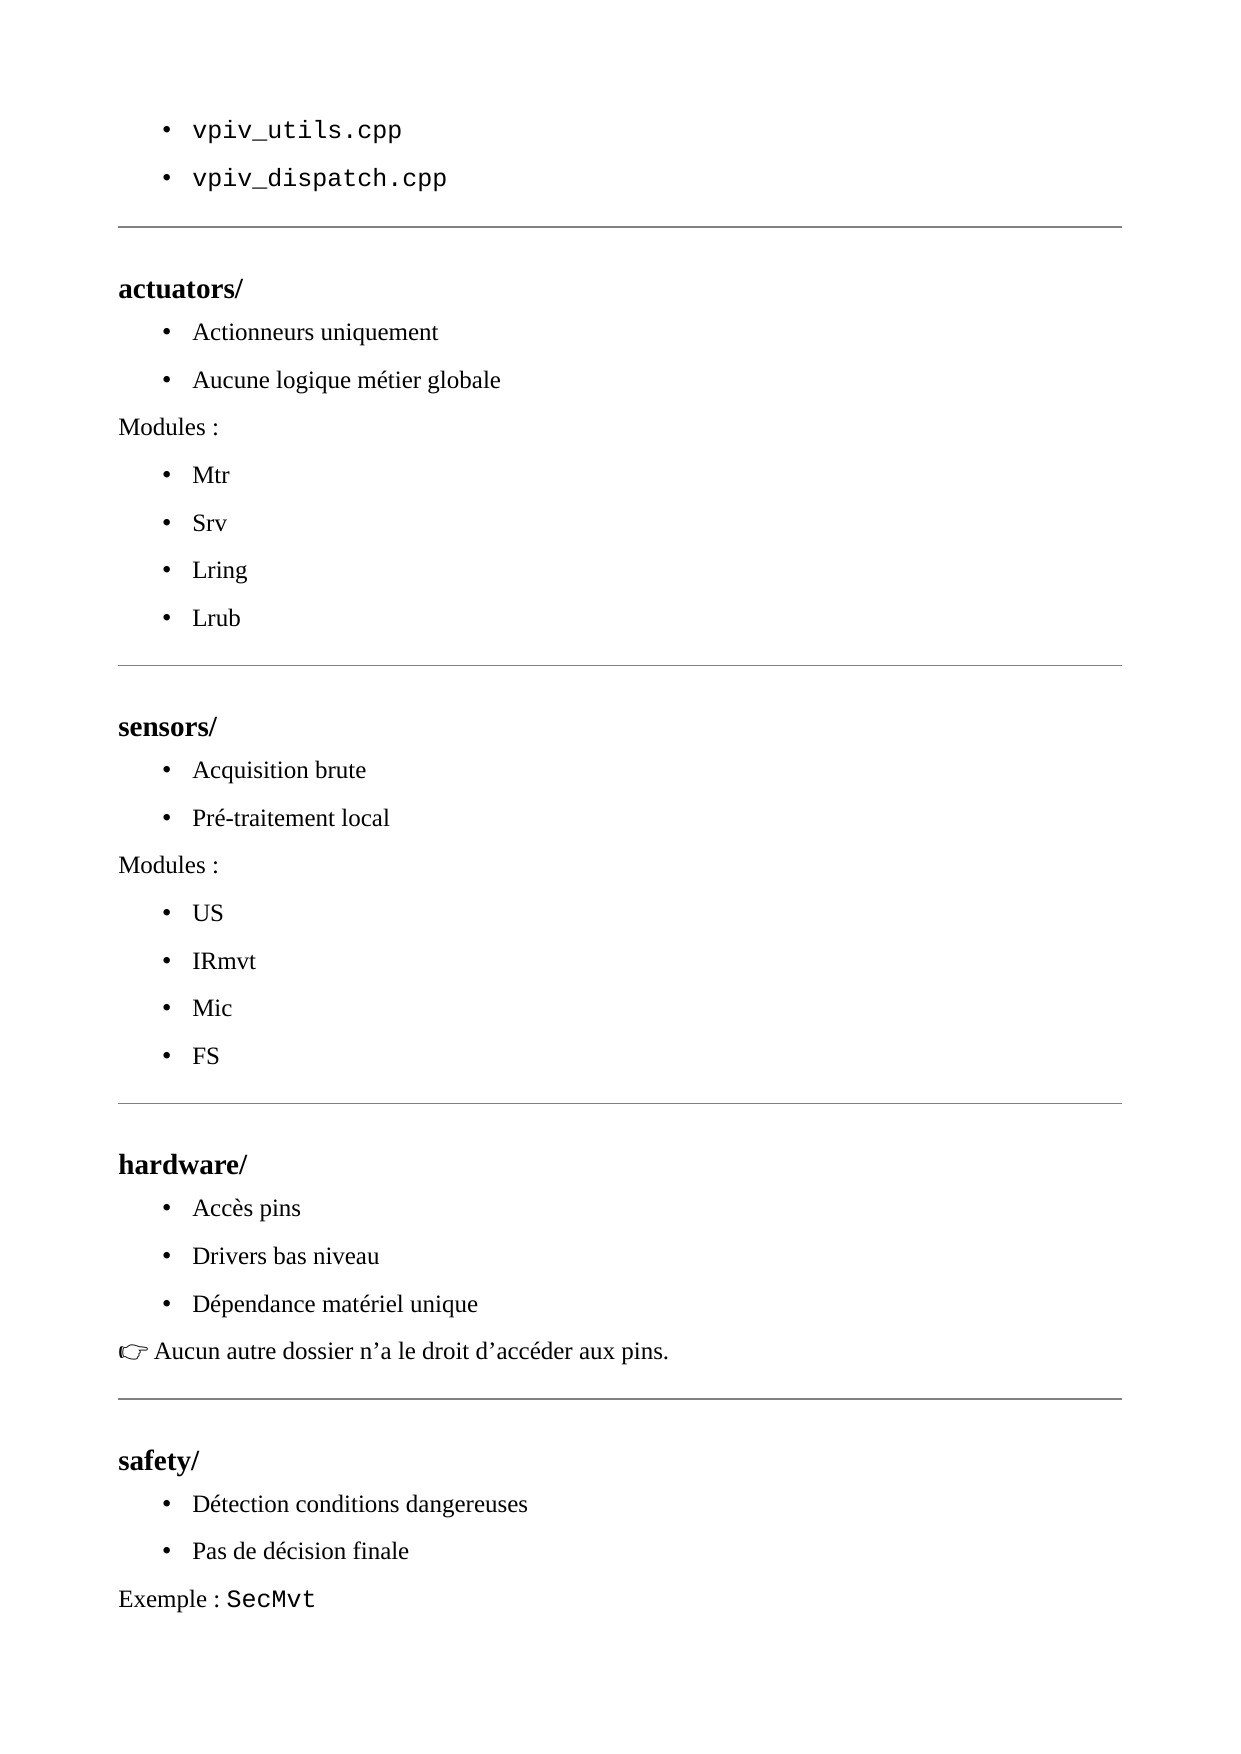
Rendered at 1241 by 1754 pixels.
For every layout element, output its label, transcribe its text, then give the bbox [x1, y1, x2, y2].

list Lring [162, 555, 1122, 584]
list Mtr [162, 460, 1122, 489]
list Aucune logique métier globale [162, 365, 1122, 393]
list vpiv_utils.cpp [162, 118, 1122, 146]
text Modules : [118, 851, 1122, 879]
list Drivers bas niveau [162, 1241, 1122, 1270]
list Srv [162, 508, 1122, 536]
subtitle sensors/ [118, 709, 1122, 743]
list vpiv_dispatch.cpp [162, 165, 1122, 193]
list US [162, 898, 1122, 927]
list Pré-traitement local [162, 803, 1122, 832]
list Pas de décision finale [162, 1536, 1122, 1565]
subtitle actuators/ [118, 271, 1122, 305]
list Lrub [162, 603, 1122, 632]
list Détection conditions dangereuses [162, 1489, 1122, 1517]
list FS [162, 1041, 1122, 1070]
list Actionneurs uniquement [162, 317, 1122, 346]
list Mic [162, 993, 1122, 1022]
subtitle safety/ [118, 1443, 1122, 1476]
list IRmvt [162, 946, 1122, 974]
subtitle hardware/ [118, 1147, 1122, 1181]
text 👉 Aucun autre dossier n’a le droit d’accéder aux pins. [118, 1336, 1122, 1365]
list Accès pins [162, 1193, 1122, 1222]
text Exemple : SecMvt [118, 1584, 1122, 1615]
list Acquisition brute [162, 755, 1122, 784]
text Modules : [118, 412, 1122, 441]
list Dépendance matériel unique [162, 1289, 1122, 1317]
